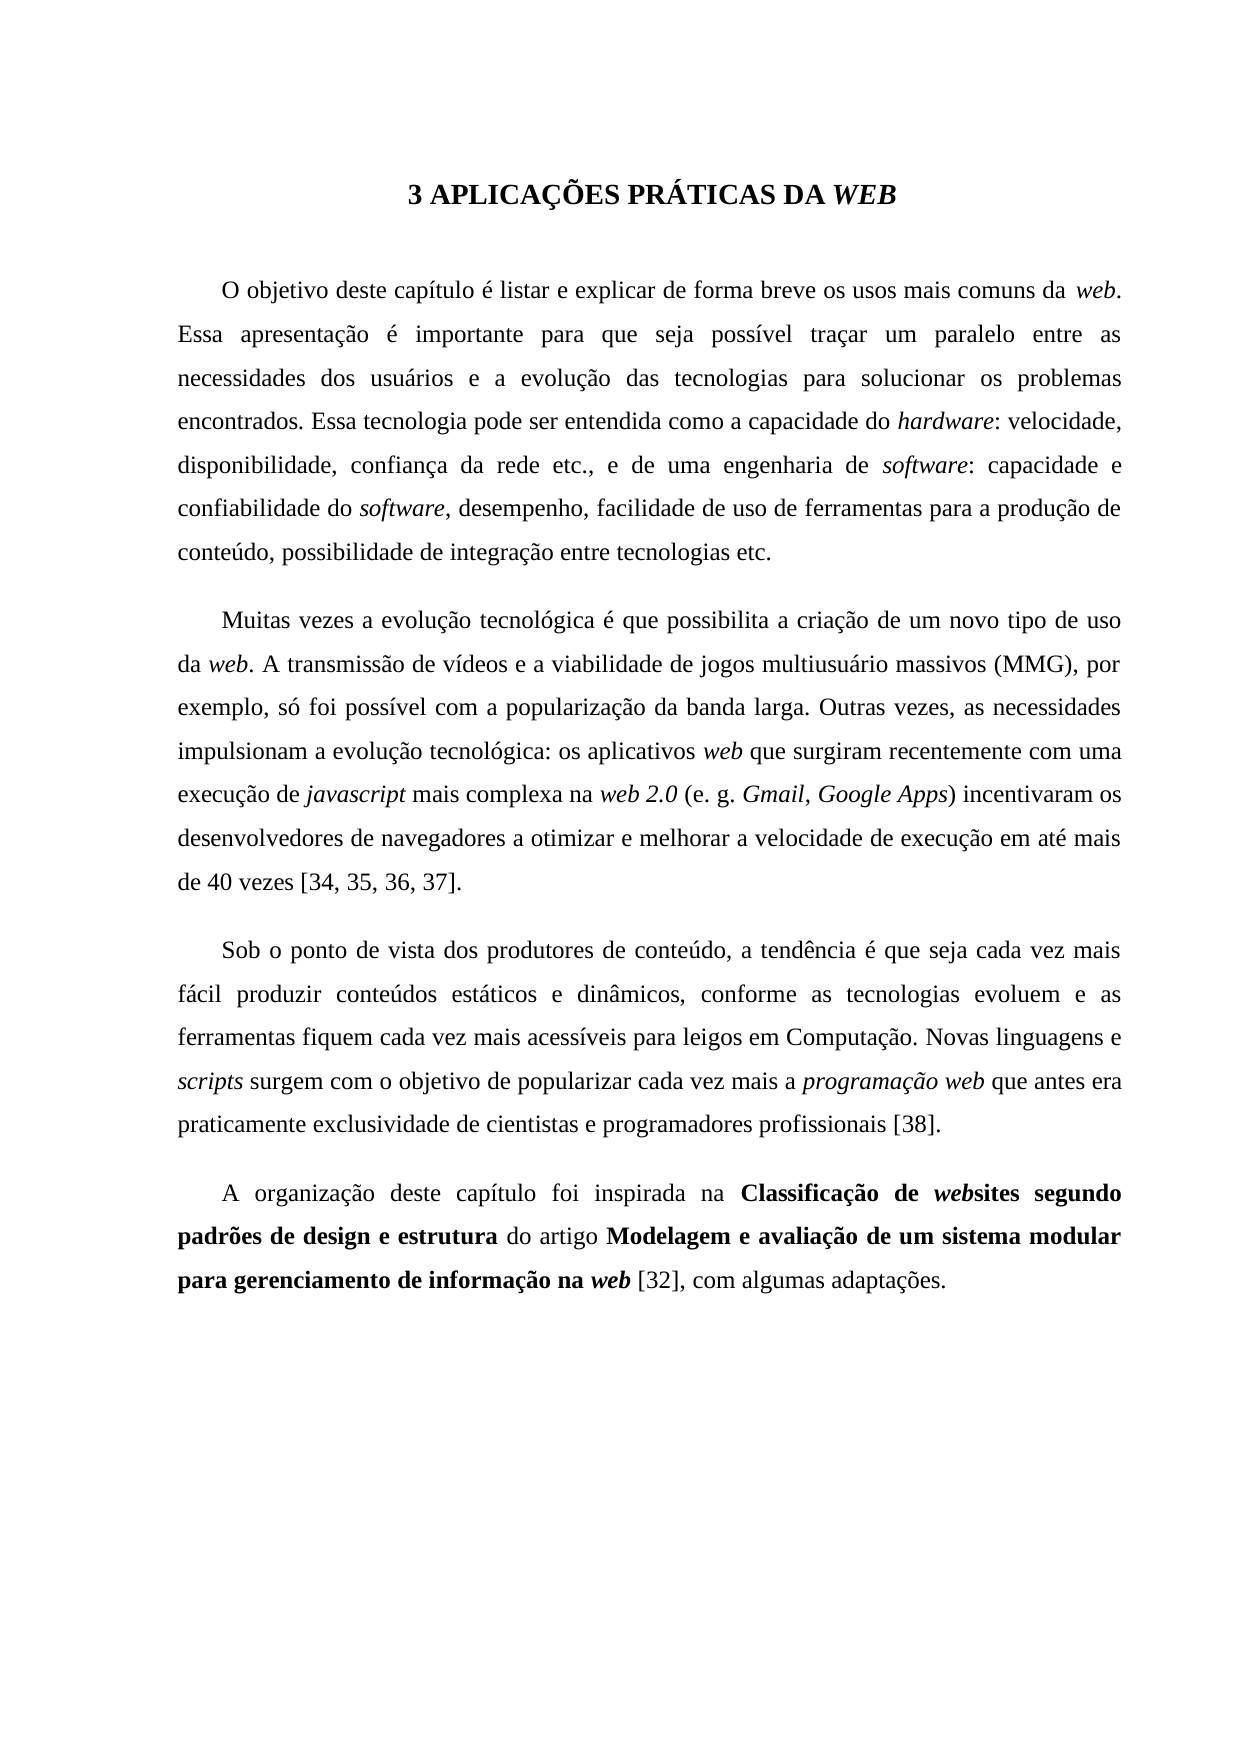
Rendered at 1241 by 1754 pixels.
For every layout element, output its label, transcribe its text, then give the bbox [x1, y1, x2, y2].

text Muitas vezes a evolução tecnológica é que possibilita a criação de um novo tipo de uso da web. A transmissão de vídeos e a viabilidade de jogos multiusuário massivos (MMG), por exemplo, só foi possível com a popularização da banda larga. Outras vezes, as necessidades impulsionam a evolução tecnológica: os aplicativos web que surgiram recentemente com uma execução de javascript mais complexa na web 2.0 (e. g. Gmail, Google Apps) incentivaram os desenvolvedores de navegadores a otimizar e melhorar a velocidade de execução em até mais de 40 vezes [34, 35, 36, 37]. [177, 605, 1122, 896]
text Sob o ponto de vista dos produtores de conteúdo, a tendência é que seja cada vez mais fácil produzir conteúdos estáticos e dinâmicos, conforme as tecnologias evoluem e as ferramentas fiquem cada vez mais acessíveis para leigos em Computação. Novas linguagens e scripts surgem com o objetivo de popularizar cada vez mais a programação web que antes era praticamente exclusividade de cientistas e programadores profissionais [38]. [177, 935, 1122, 1138]
text O objetivo deste capítulo é listar e explicar de forma breve os usos mais comuns da web. Essa apresentação é importante para que seja possível traçar um paralelo entre as necessidades dos usuários e a evolução das tecnologias para solucionar os problemas encontrados. Essa tecnologia pode ser entendida como a capacidade do hardware: velocidade, disponibilidade, confiança da rede etc., e de uma engenharia de software: capacidade e confiabilidade do software, desempenho, facilidade de uso de ferramentas para a produção de conteúdo, possibilidade de integração entre tecnologias etc. [177, 275, 1122, 566]
text A organização deste capítulo foi inspirada na Classificação de websites segundo padrões de design e estrutura do artigo Modelagem e avaliação de um sistema modular para gerenciamento de informação na web [32], com algumas adaptações. [177, 1178, 1122, 1294]
subtitle Aplicações práticas da web [177, 177, 1122, 211]
